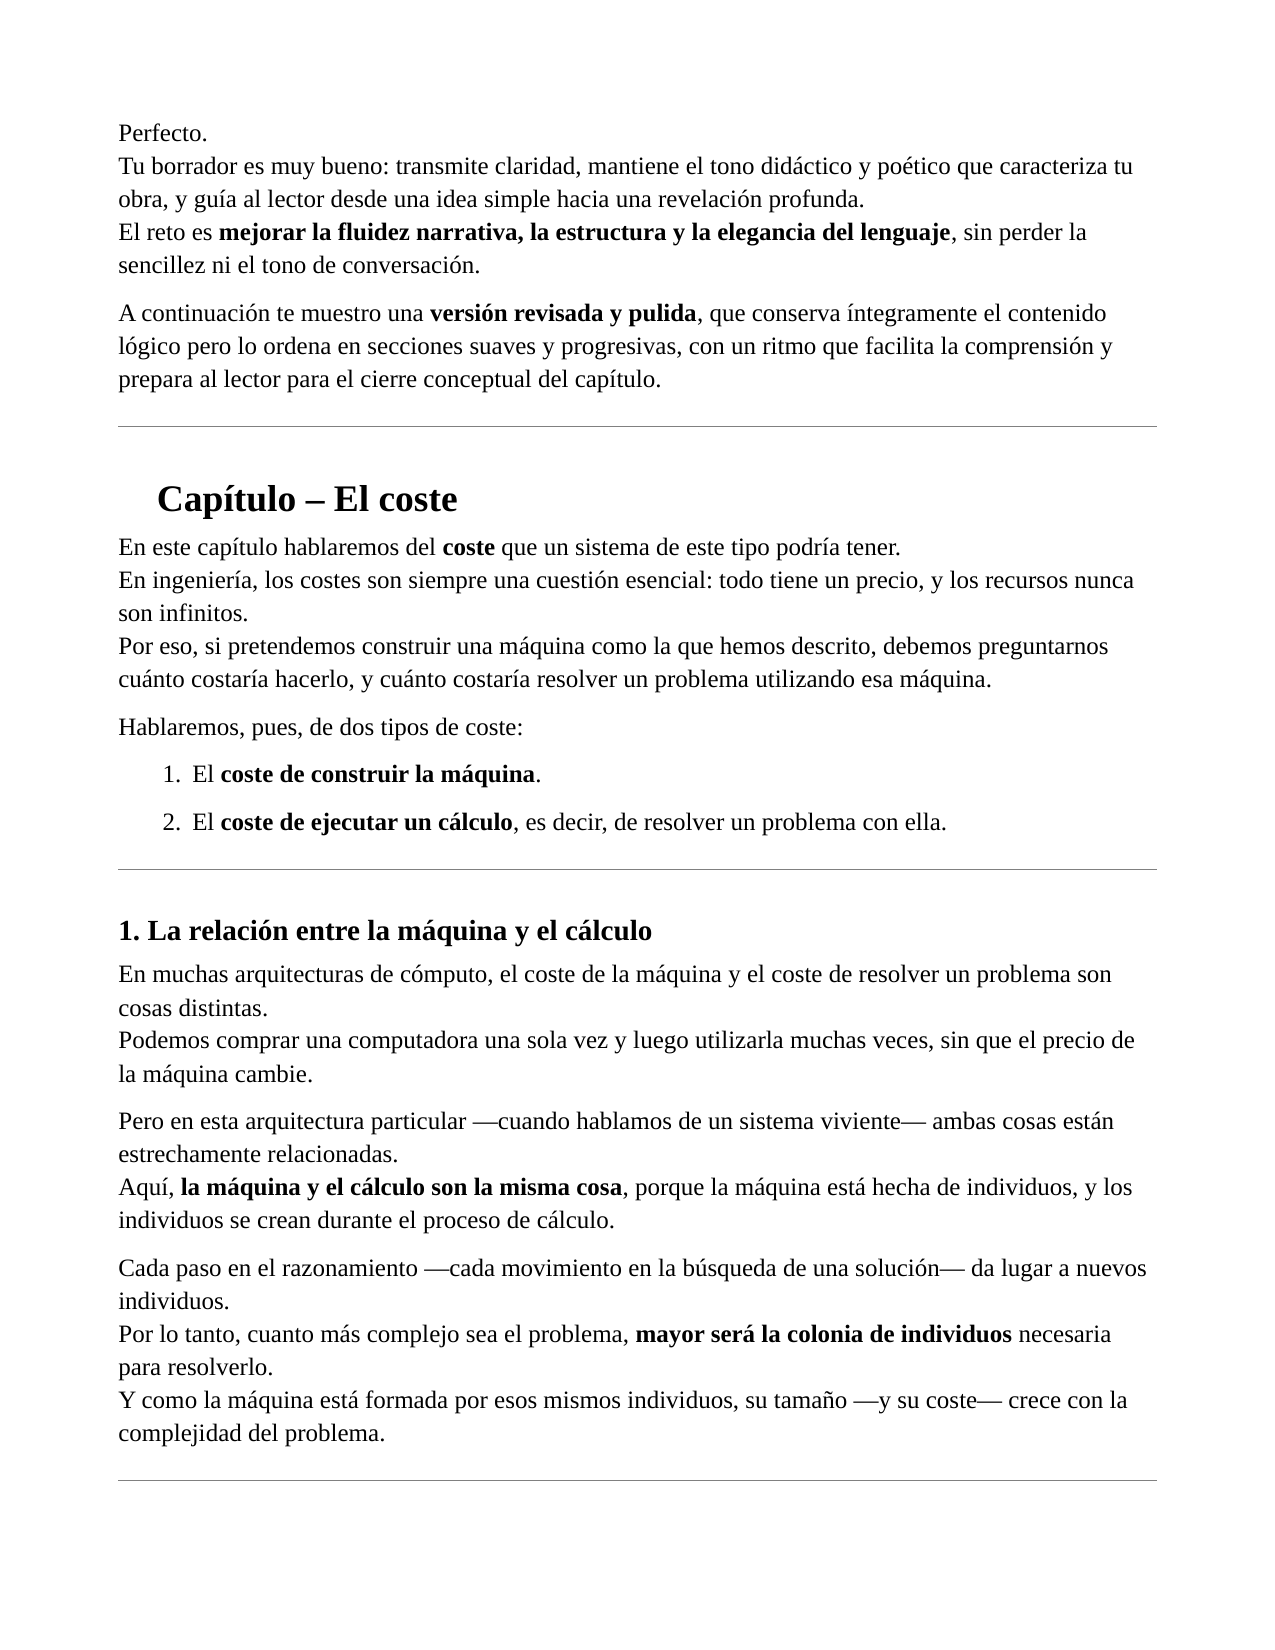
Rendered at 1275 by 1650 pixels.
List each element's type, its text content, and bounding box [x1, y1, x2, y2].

text En muchas arquitecturas de cómputo, el coste de la máquina y el coste de resolver un problema son cosas distintas. Podemos comprar una computadora una sola vez y luego utilizarla muchas veces, sin que el precio de la máquina cambie. [118, 959, 1157, 1087]
text A continuación te muestro una versión revisada y pulida, que conserva íntegramente el contenido lógico pero lo ordena en secciones suaves y progresivas, con un ritmo que facilita la comprensión y prepara al lector para el cierre conceptual del capítulo. [118, 298, 1157, 393]
text Pero en esta arquitectura particular —cuando hablamos de un sistema viviente— ambas cosas están estrechamente relacionadas. Aquí, la máquina y el cálculo son la misma cosa, porque la máquina está hecha de individuos, y los individuos se crean durante el proceso de cálculo. [118, 1106, 1157, 1234]
subtitle 📘 Capítulo – El coste [118, 477, 1157, 520]
list El coste de construir la máquina. [162, 759, 1157, 788]
list El coste de ejecutar un cálculo, es decir, de resolver un problema con ella. [162, 807, 1157, 836]
subtitle 1. La relación entre la máquina y el cálculo [118, 913, 1157, 947]
text Perfecto. Tu borrador es muy bueno: transmite claridad, mantiene el tono didáctico y poético que caracteriza tu obra, y guía al lector desde una idea simple hacia una revelación profunda. El reto es mejorar la fluidez narrativa, la estructura y la elegancia del lenguaje, sin perder la sencillez ni el tono de conversación. [118, 118, 1157, 279]
text Cada paso en el razonamiento —cada movimiento en la búsqueda de una solución— da lugar a nuevos individuos. Por lo tanto, cuanto más complejo sea el problema, mayor será la colonia de individuos necesaria para resolverlo. Y como la máquina está formada por esos mismos individuos, su tamaño —y su coste— crece con la complejidad del problema. [118, 1253, 1157, 1447]
text En este capítulo hablaremos del coste que un sistema de este tipo podría tener. En ingeniería, los costes son siempre una cuestión esencial: todo tiene un precio, y los recursos nunca son infinitos. Por eso, si pretendemos construir una máquina como la que hemos descrito, debemos preguntarnos cuánto costaría hacerlo, y cuánto costaría resolver un problema utilizando esa máquina. [118, 532, 1157, 693]
text Hablaremos, pues, de dos tipos de coste: [118, 712, 1157, 741]
